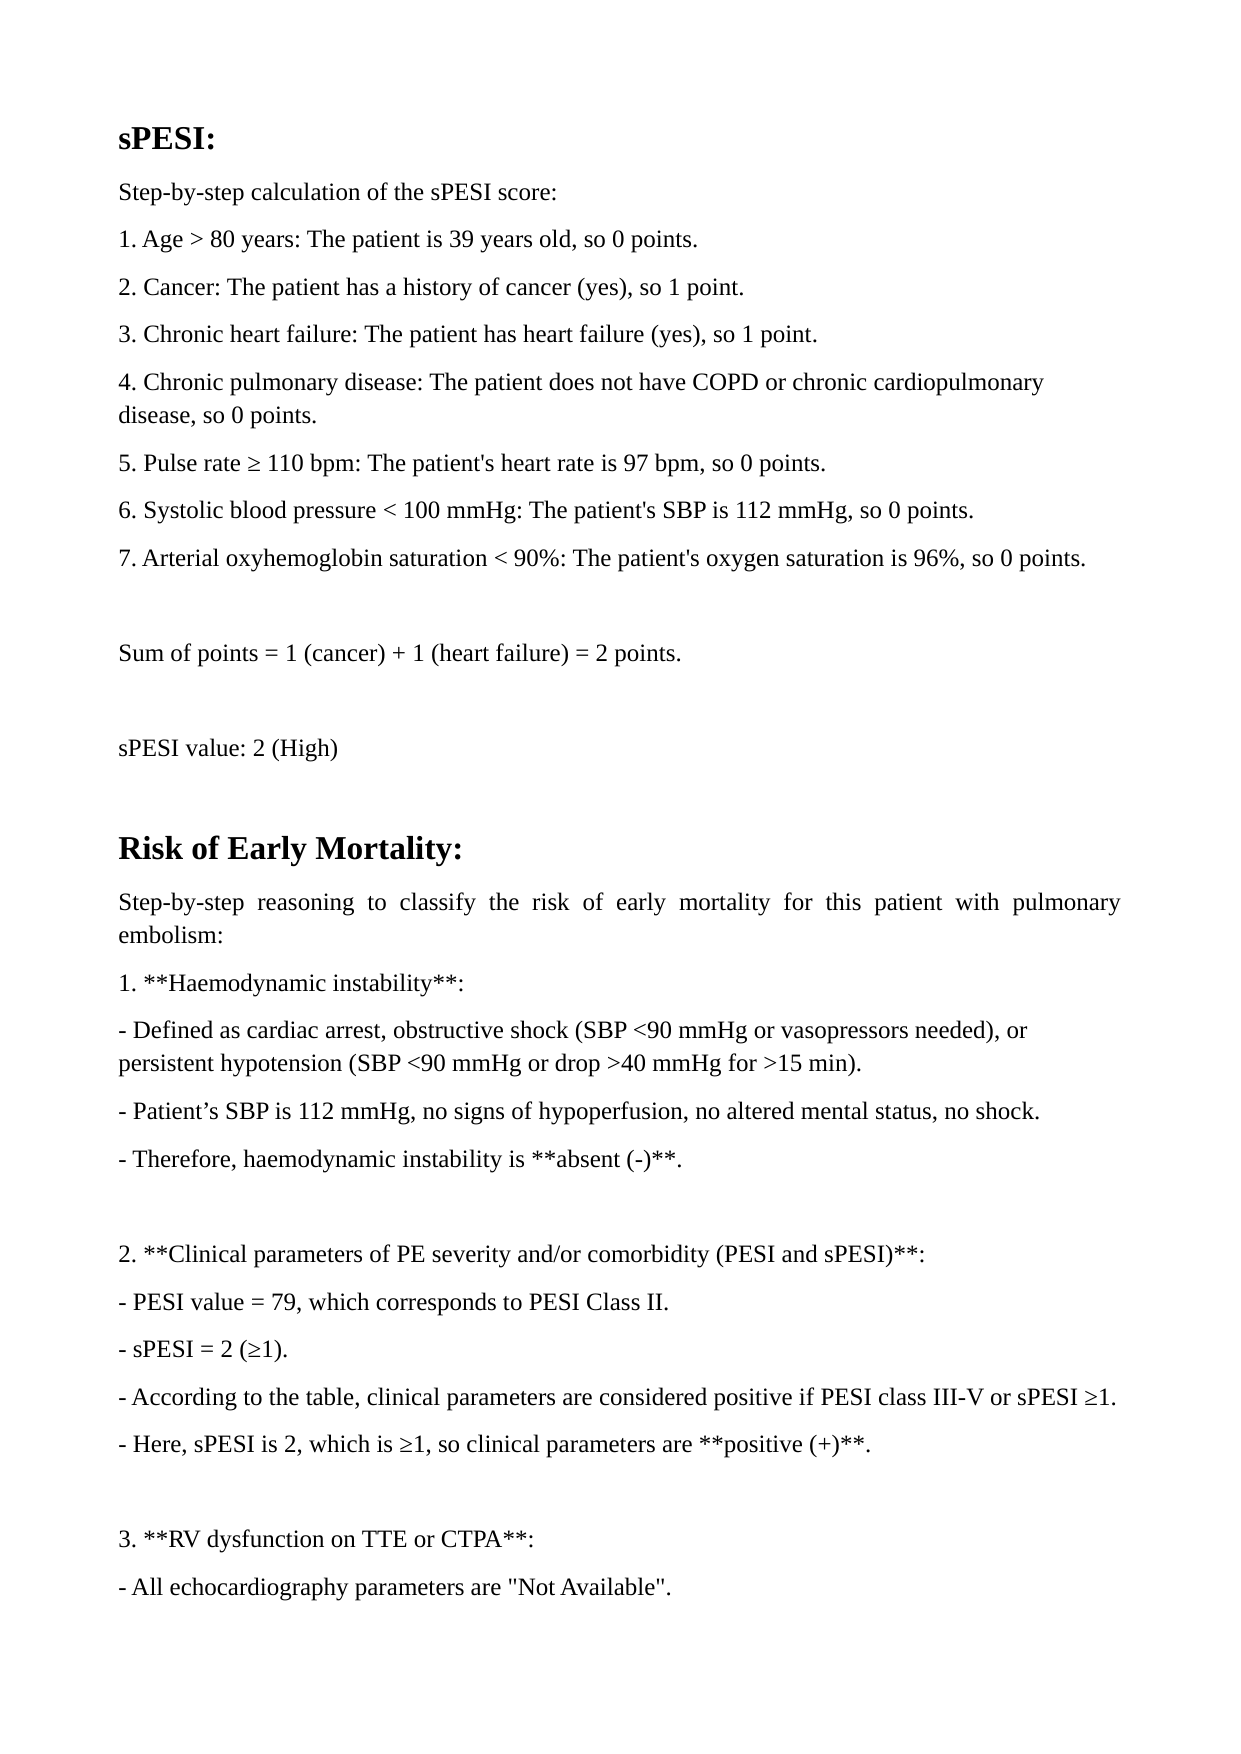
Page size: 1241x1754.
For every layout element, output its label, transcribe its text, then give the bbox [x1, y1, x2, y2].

text 7. Arterial oxyhemoglobin saturation < 90%: The patient's oxygen saturation is 96%, so 0 points. [118, 543, 1122, 572]
text 1. **Haemodynamic instability**: [118, 968, 1122, 997]
text sPESI: [118, 118, 1122, 156]
text Sum of points = 1 (cancer) + 1 (heart failure) = 2 points. [118, 638, 1122, 667]
text - Therefore, haemodynamic instability is **absent (-)**. [118, 1144, 1122, 1172]
text 5. Pulse rate ≥ 110 bpm: The patient's heart rate is 97 bpm, so 0 points. [118, 448, 1122, 477]
text 4. Chronic pulmonary disease: The patient does not have COPD or chronic cardiopulmonary disease, so 0 points. [118, 367, 1122, 429]
text - According to the table, clinical parameters are considered positive if PESI class III-V or sPESI ≥1. [118, 1382, 1122, 1411]
text 2. **Clinical parameters of PE severity and/or comorbidity (PESI and sPESI)**: [118, 1239, 1122, 1268]
text 2. Cancer: The patient has a history of cancer (yes), so 1 point. [118, 272, 1122, 301]
text Step-by-step reasoning to classify the risk of early mortality for this patient with pulmonary embolism: [118, 887, 1122, 949]
text - Defined as cardiac arrest, obstructive shock (SBP <90 mmHg or vasopressors needed), or persistent hypotension (SBP <90 mmHg or drop >40 mmHg for >15 min). [118, 1016, 1122, 1077]
text - PESI value = 79, which corresponds to PESI Class II. [118, 1287, 1122, 1315]
text 1. Age > 80 years: The patient is 39 years old, so 0 points. [118, 224, 1122, 253]
text - Here, sPESI is 2, which is ≥1, so clinical parameters are **positive (+)**. [118, 1429, 1122, 1458]
text - All echocardiography parameters are "Not Available". [118, 1572, 1122, 1601]
text 3. **RV dysfunction on TTE or CTPA**: [118, 1524, 1122, 1553]
text sPESI value: 2 (High) [118, 733, 1122, 762]
text - sPESI = 2 (≥1). [118, 1334, 1122, 1363]
text Risk of Early Mortality: [118, 829, 1122, 867]
text 3. Chronic heart failure: The patient has heart failure (yes), so 1 point. [118, 319, 1122, 348]
text - Patient’s SBP is 112 mmHg, no signs of hypoperfusion, no altered mental status, no shock. [118, 1096, 1122, 1125]
text Step-by-step calculation of the sPESI score: [118, 177, 1122, 206]
text 6. Systolic blood pressure < 100 mmHg: The patient's SBP is 112 mmHg, so 0 points. [118, 495, 1122, 524]
